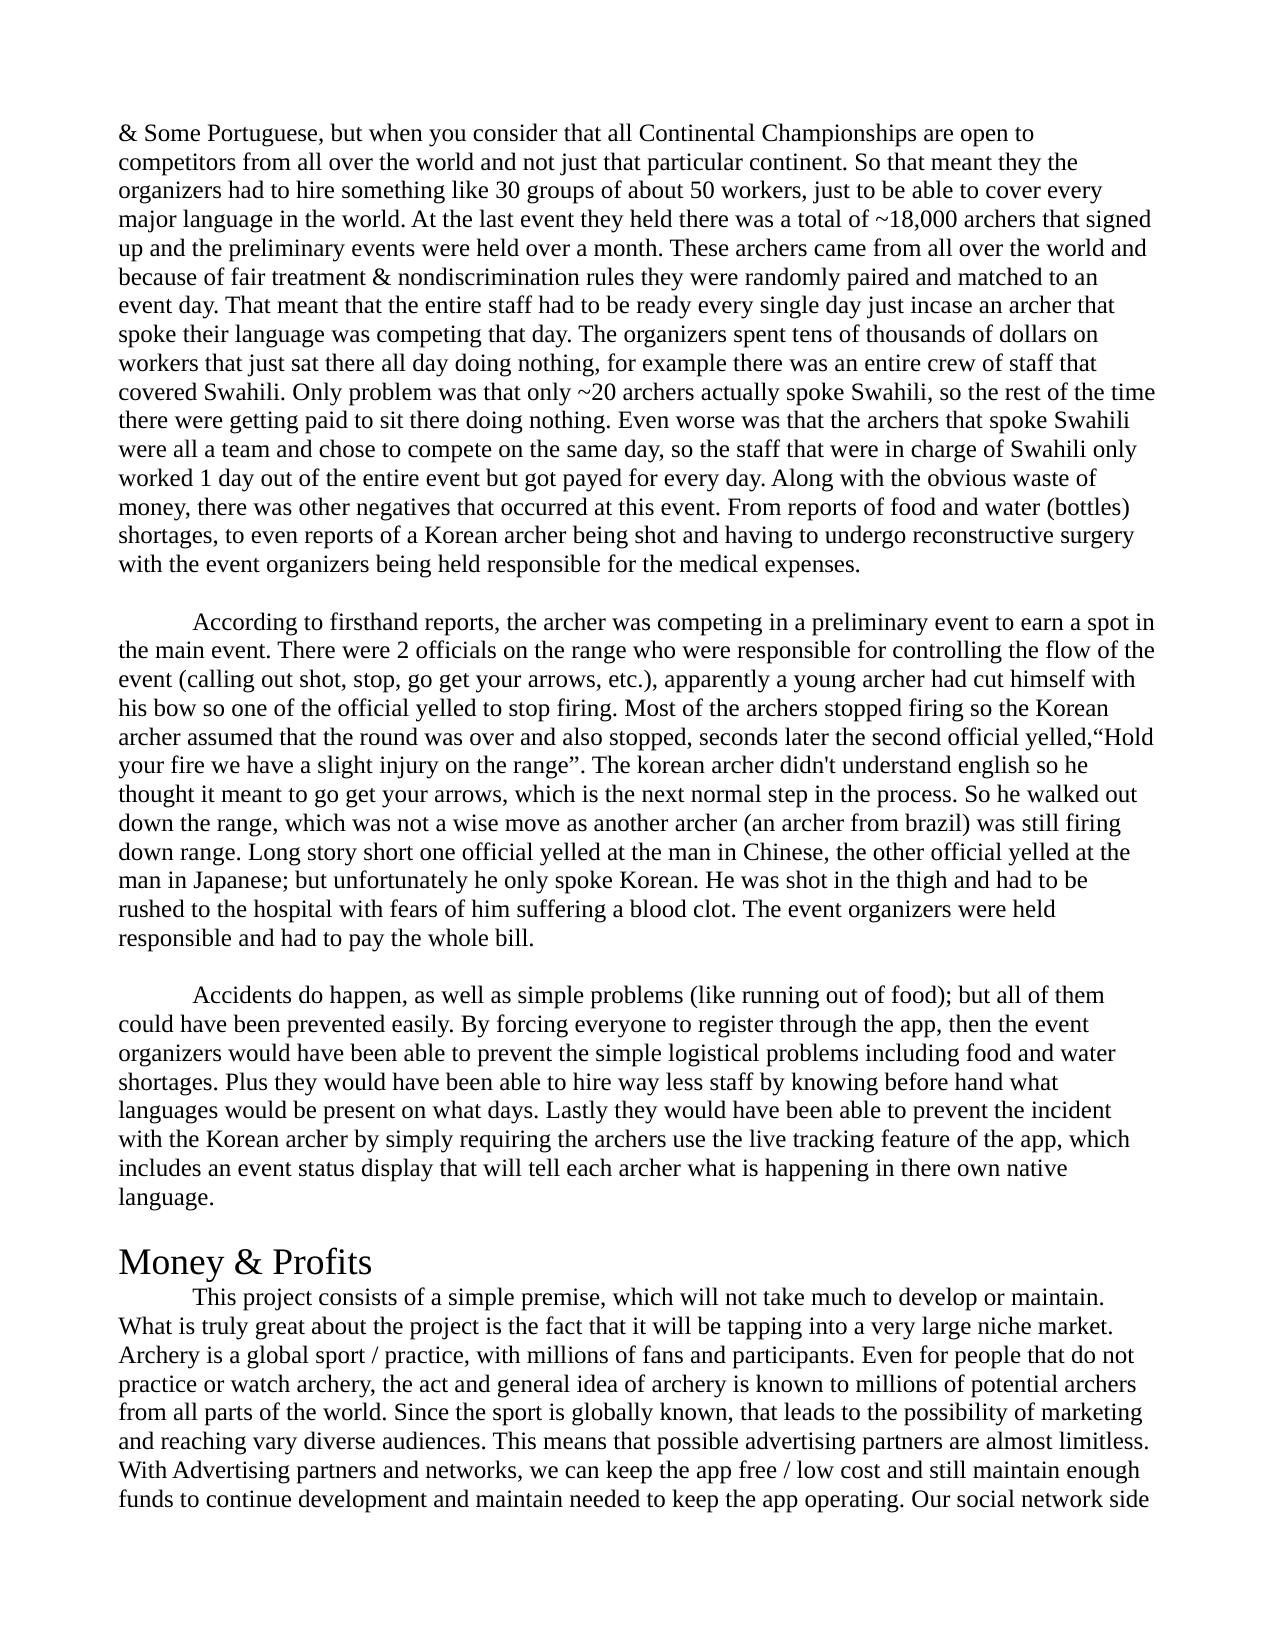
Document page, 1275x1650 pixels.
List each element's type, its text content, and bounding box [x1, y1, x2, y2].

text Accidents do happen, as well as simple problems (like running out of food); but all of them could have been prevented easily. By forcing everyone to register through the app, then the event organizers would have been able to prevent the simple logistical problems including food and water shortages. Plus they would have been able to hire way less staff by knowing before hand what languages would be present on what days. Lastly they would have been able to prevent the incident with the Korean archer by simply requiring the archers use the live tracking feature of the app, which includes an event status display that will tell each archer what is happening in there own native language. [118, 981, 1157, 1211]
text & Some Portuguese, but when you consider that all Continental Championships are open to competitors from all over the world and not just that particular continent. So that meant they the organizers had to hire something like 30 groups of about 50 workers, just to be able to cover every major language in the world. At the last event they held there was a total of ~18,000 archers that signed up and the preliminary events were held over a month. These archers came from all over the world and because of fair treatment & nondiscrimination rules they were randomly paired and matched to an event day. That meant that the entire staff had to be ready every single day just incase an archer that spoke their language was competing that day. The organizers spent tens of thousands of dollars on workers that just sat there all day doing nothing, for example there was an entire crew of staff that covered Swahili. Only problem was that only ~20 archers actually spoke Swahili, so the rest of the time there were getting paid to sit there doing nothing. Even worse was that the archers that spoke Swahili were all a team and chose to compete on the same day, so the staff that were in charge of Swahili only worked 1 day out of the entire event but got payed for every day. Along with the obvious waste of money, there was other negatives that occurred at this event. From reports of food and water (bottles) shortages, to even reports of a Korean archer being shot and having to undergo reconstructive surgery with the event organizers being held responsible for the medical expenses. [118, 118, 1157, 578]
text This project consists of a simple premise, which will not take much to develop or maintain. What is truly great about the project is the fact that it will be tapping into a very large niche market. Archery is a global sport / practice, with millions of fans and participants. Even for people that do not practice or watch archery, the act and general idea of archery is known to millions of potential archers from all parts of the world. Since the sport is globally known, that leads to the possibility of marketing and reaching vary diverse audiences. This means that possible advertising partners are almost limitless. With Advertising partners and networks, we can keep the app free / low cost and still maintain enough funds to continue development and maintain needed to keep the app operating. Our social network side [118, 1282, 1157, 1512]
text Money & Profits [118, 1239, 1157, 1282]
text According to firsthand reports, the archer was competing in a preliminary event to earn a spot in the main event. There were 2 officials on the range who were responsible for controlling the flow of the event (calling out shot, stop, go get your arrows, etc.), apparently a young archer had cut himself with his bow so one of the official yelled to stop firing. Most of the archers stopped firing so the Korean archer assumed that the round was over and also stopped, seconds later the second official yelled,“Hold your fire we have a slight injury on the range”. The korean archer didn't understand english so he thought it meant to go get your arrows, which is the next normal step in the process. So he walked out down the range, which was not a wise move as another archer (an archer from brazil) was still firing down range. Long story short one official yelled at the man in Chinese, the other official yelled at the man in Japanese; but unfortunately he only spoke Korean. He was shot in the thigh and had to be rushed to the hospital with fears of him suffering a blood clot. The event organizers were held responsible and had to pay the whole bill. [118, 607, 1157, 952]
